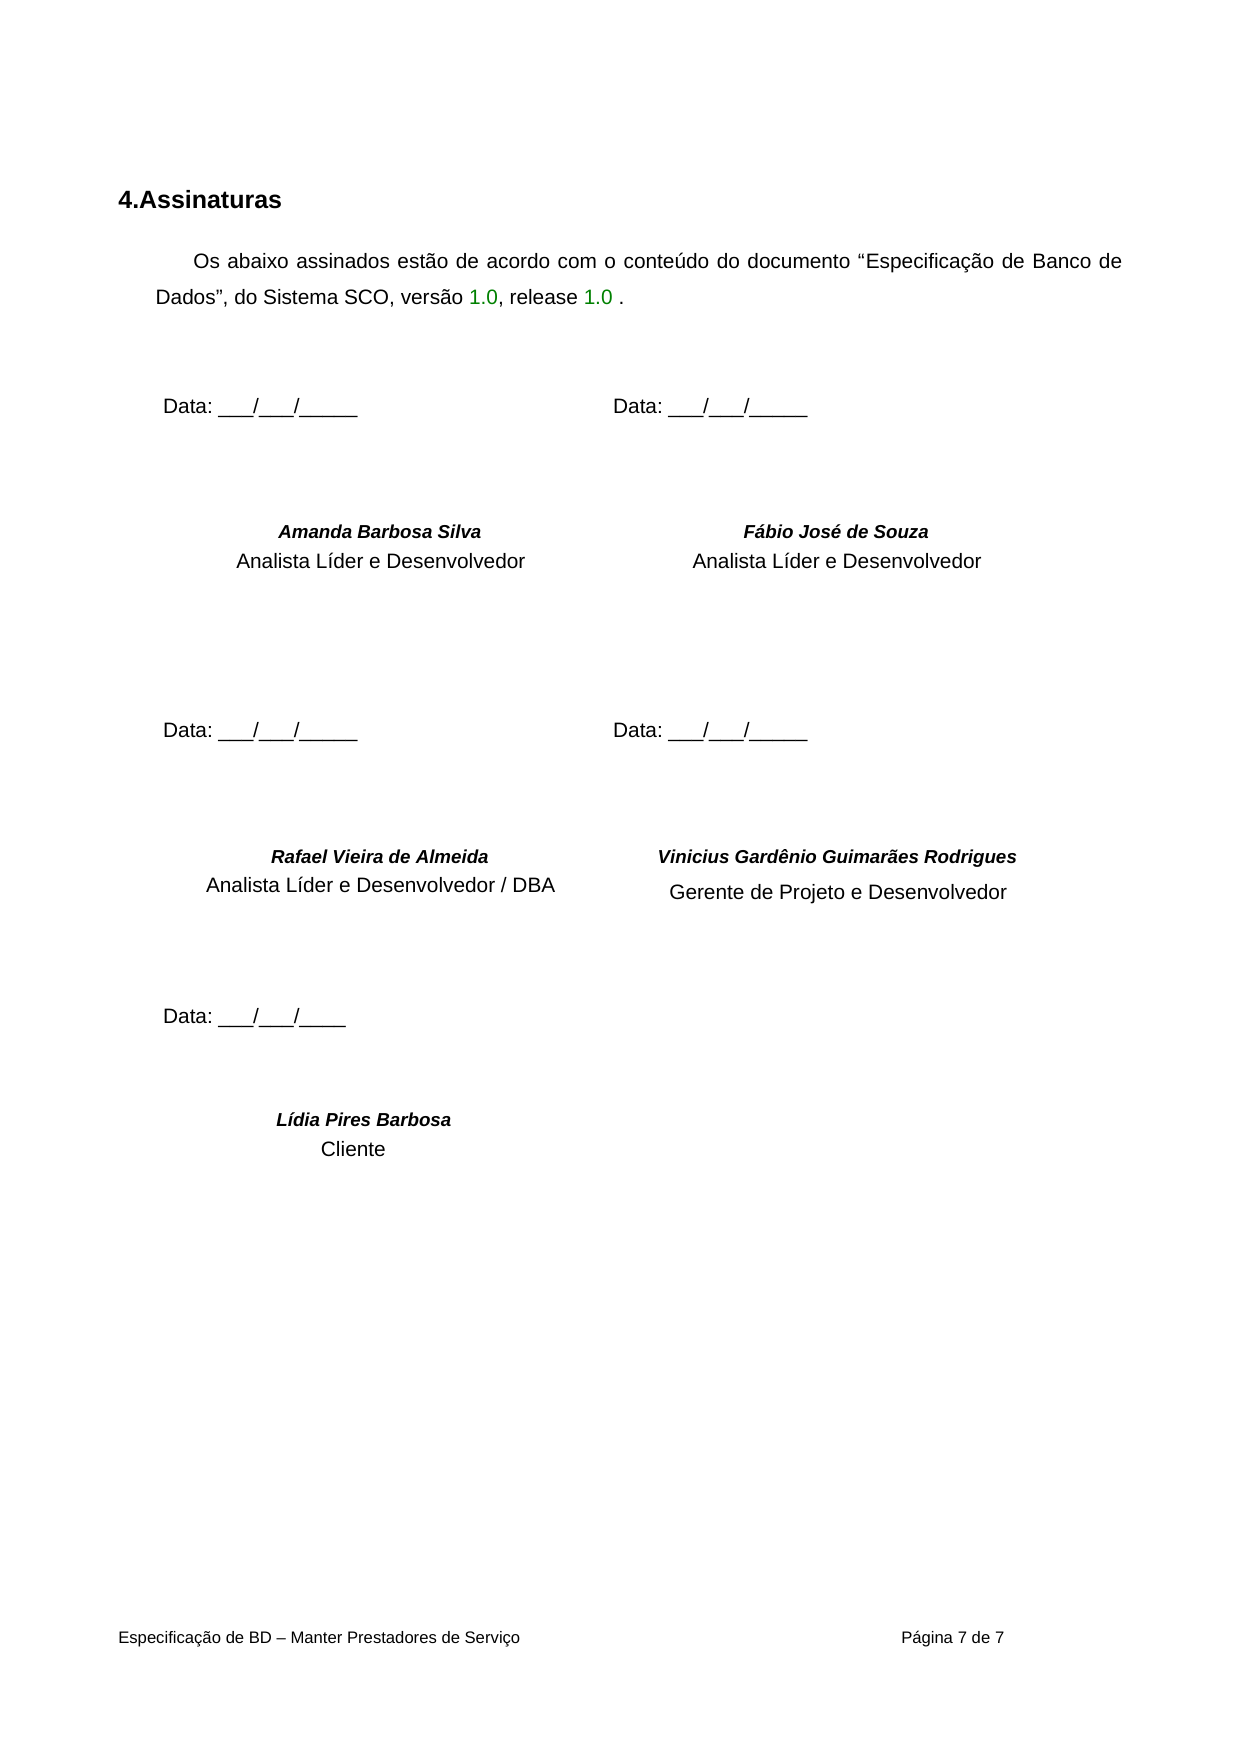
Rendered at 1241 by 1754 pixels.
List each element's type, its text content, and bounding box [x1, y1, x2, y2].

table_header Data: ___/___/_____ [156, 682, 606, 839]
table_header Data: ___/___/_____ [606, 682, 1070, 839]
table_cell Lídia Pires Barbosa Cliente [156, 1103, 1070, 1174]
table_header Data: ___/___/____ [156, 968, 1070, 1103]
table_header Data: ___/___/_____ [606, 357, 1068, 514]
table_cell Rafael Vieira de Almeida Analista Líder e Desenvolvedor / DBA [156, 839, 606, 910]
table_cell Amanda Barbosa Silva Analista Líder e Desenvolvedor [156, 515, 606, 609]
title Os abaixo assinados estão de acordo com o conteúdo do documento “Especificação de Banco de Dados”, do Sistema SCO, versão 1.0, release 1.0 . [155, 249, 1122, 309]
table_cell Vinicius Gardênio Guimarães Rodrigues Gerente de Projeto e Desenvolvedor [606, 839, 1070, 910]
subtitle Assinaturas [118, 185, 1122, 214]
table_cell Fábio José de Souza Analista Líder e Desenvolvedor [606, 515, 1068, 609]
table_header Data: ___/___/_____ [156, 357, 606, 514]
table_cell [156, 1174, 1070, 1244]
